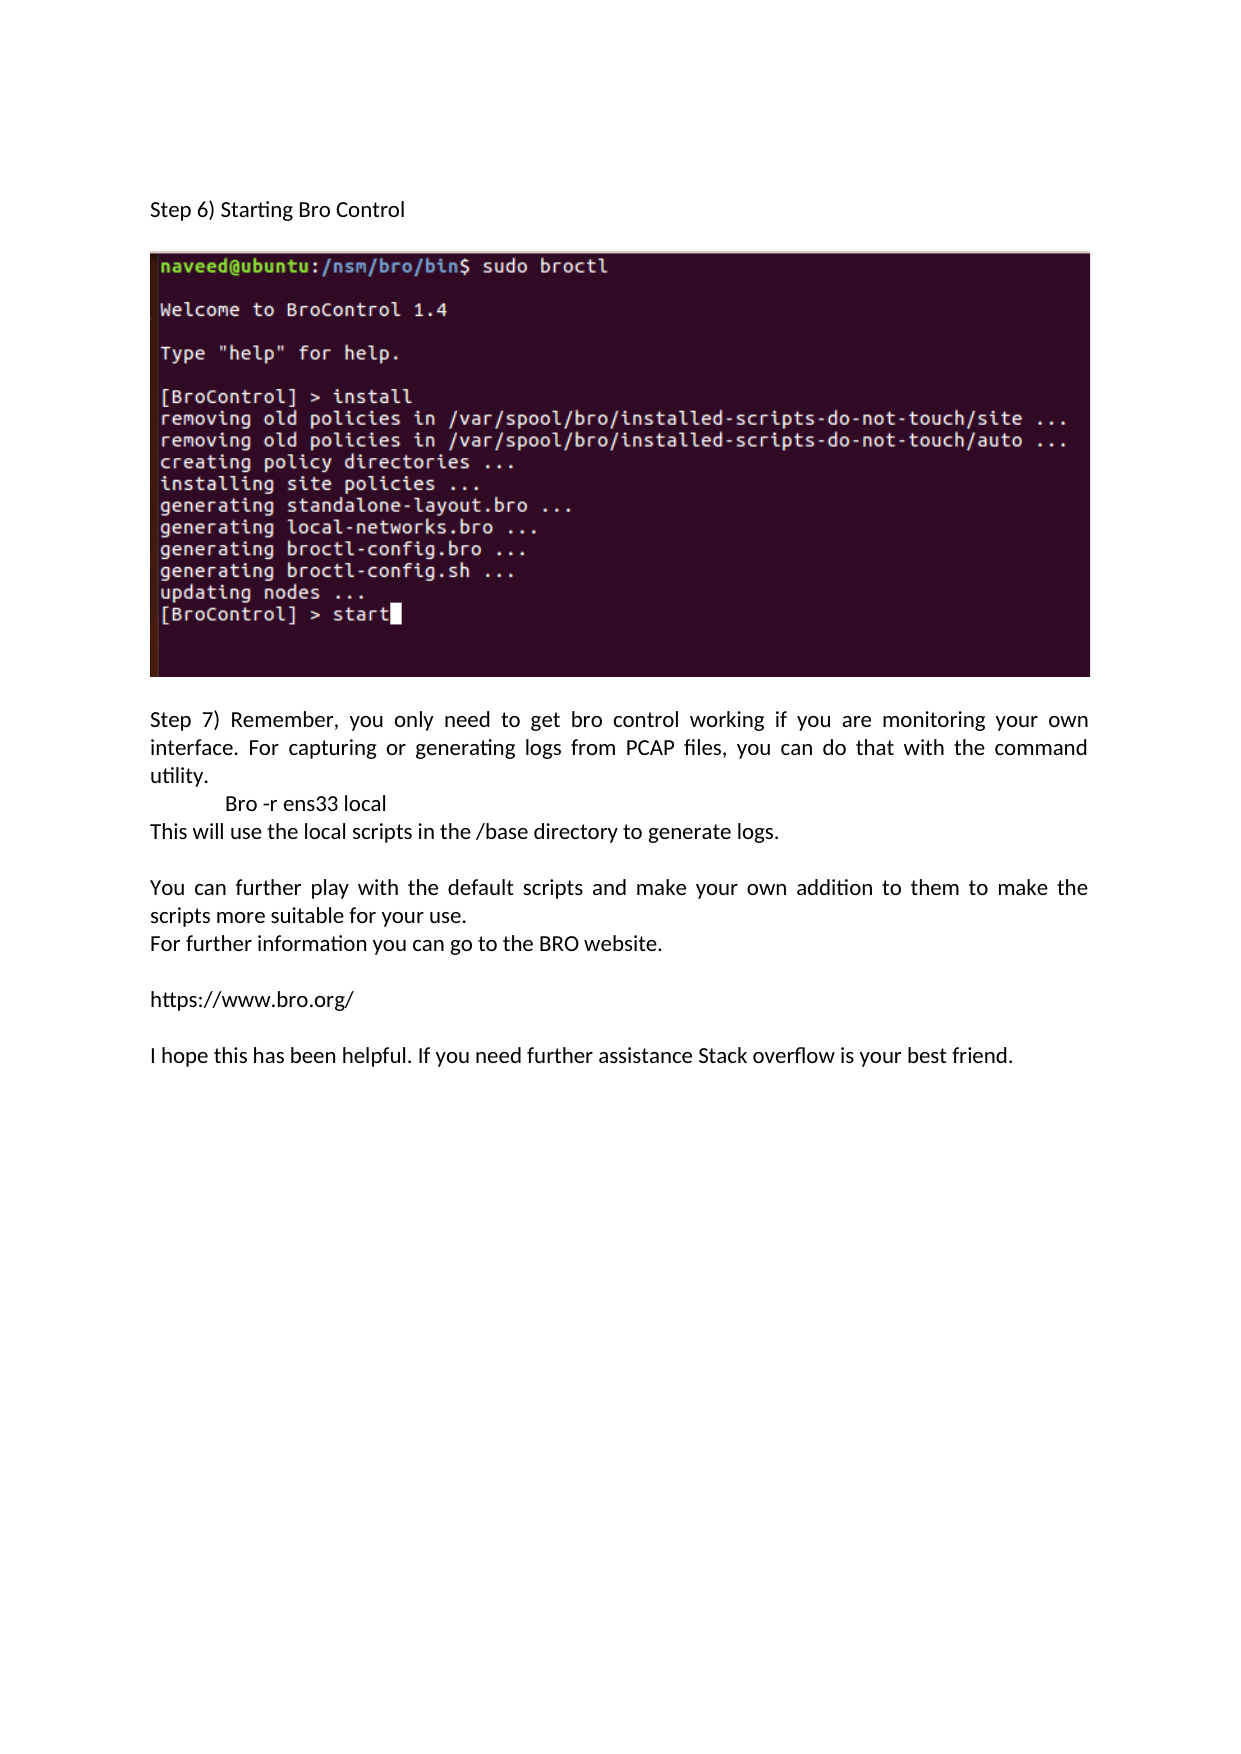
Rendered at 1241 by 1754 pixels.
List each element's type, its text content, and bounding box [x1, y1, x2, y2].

text Step 6) Starting Bro Control [150, 195, 1090, 223]
text Bro -r ens33 local [150, 789, 1090, 817]
text This will use the local scripts in the /base directory to generate logs. [150, 817, 1090, 845]
text I hope this has been helpful. If you need further assistance Stack overflow is your best friend. [150, 1041, 1090, 1069]
text For further information you can go to the BRO website. [150, 929, 1090, 957]
text https://www.bro.org/ [150, 985, 1090, 1013]
text You can further play with the default scripts and make your own addition to them to make the scripts more suitable for your use. [150, 873, 1090, 929]
text Step 7) Remember, you only need to get bro control working if you are monitoring your own interface. For capturing or generating logs from PCAP files, you can do that with the command utility. [150, 705, 1090, 789]
